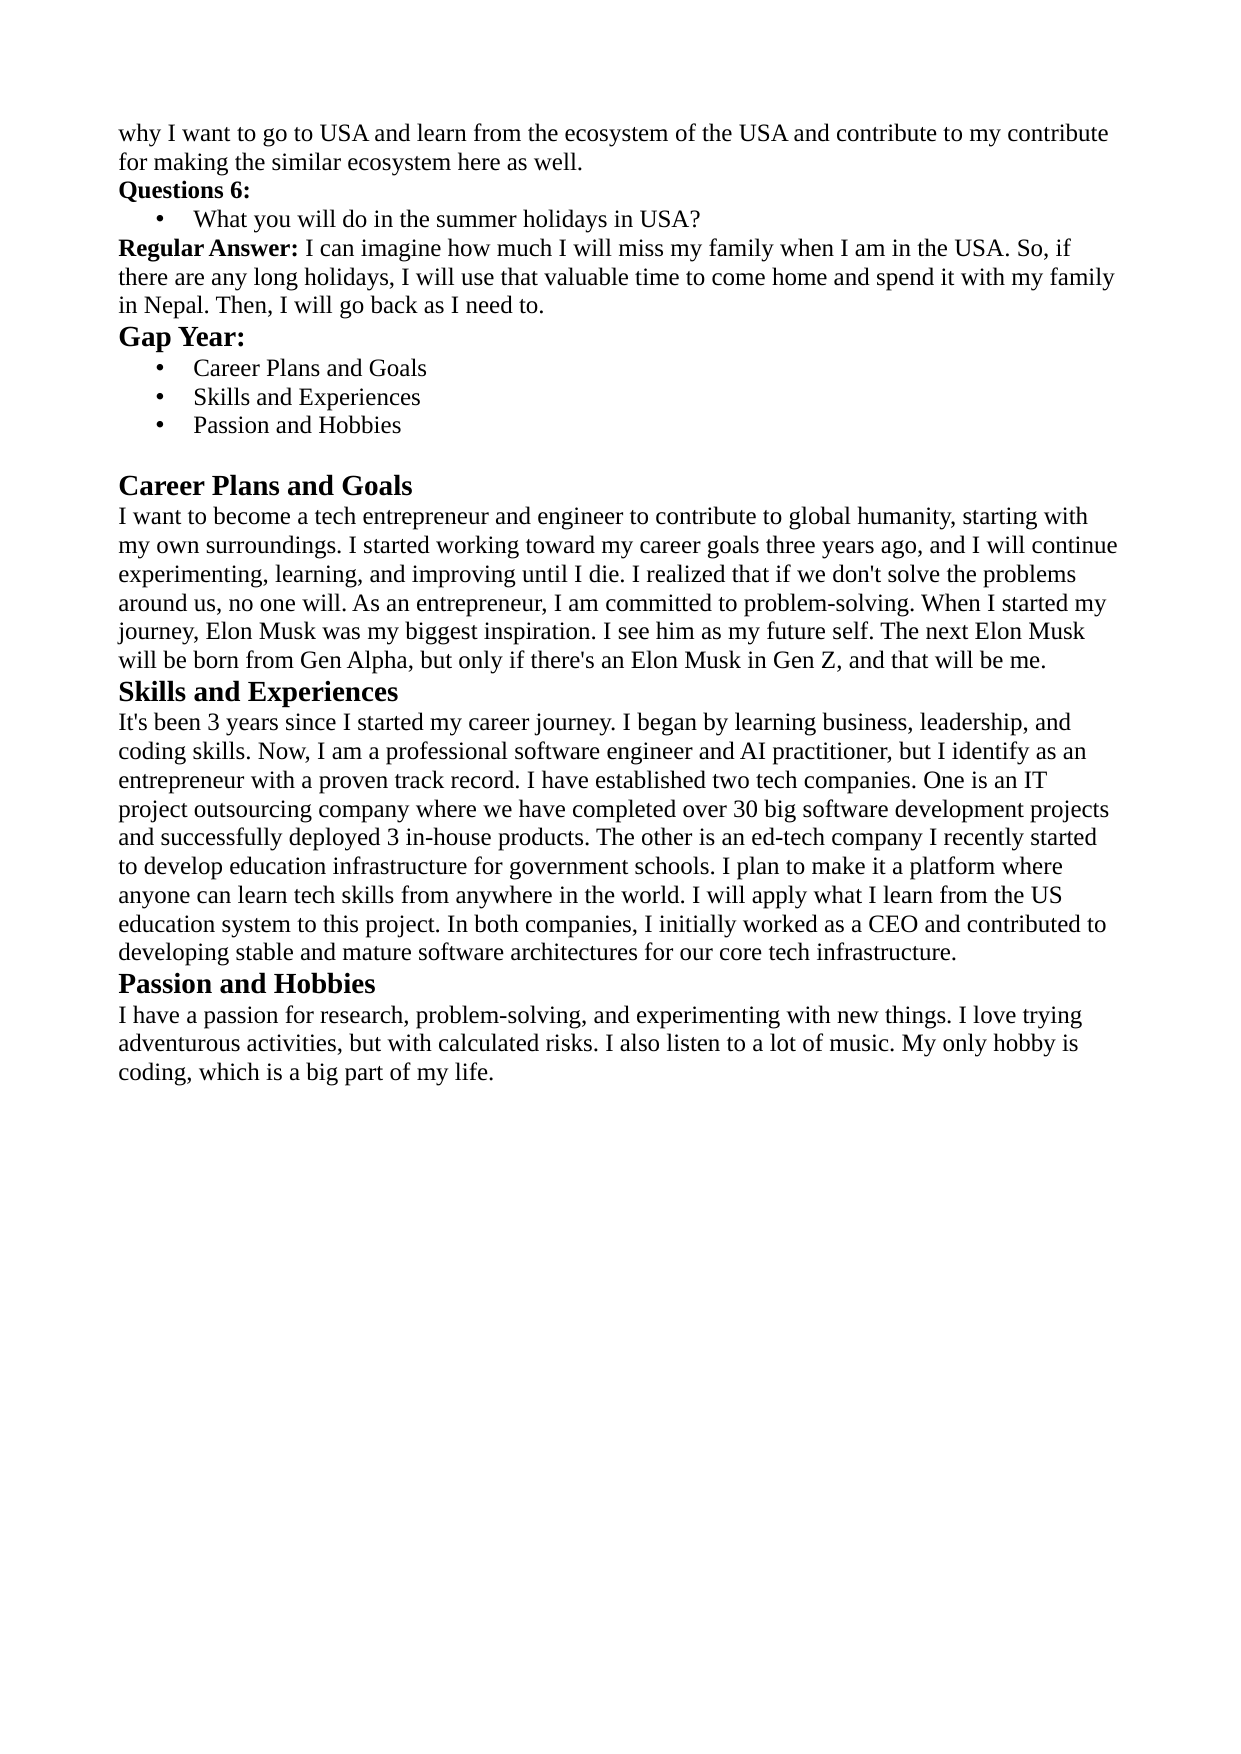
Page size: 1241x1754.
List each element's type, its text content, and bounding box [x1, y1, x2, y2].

text I have a passion for research, problem-solving, and experimenting with new things. I love trying adventurous activities, but with calculated risks. I also listen to a lot of music. My only hobby is coding, which is a big part of my life. [118, 1000, 1122, 1086]
text why I want to go to USA and learn from the ecosystem of the USA and contribute to my contribute for making the similar ecosystem here as well. [118, 118, 1122, 176]
text Questions 6: [118, 176, 1122, 204]
text Regular Answer: I can imagine how much I will miss my family when I am in the USA. So, if there are any long holidays, I will use that valuable time to come home and spend it with my family in Nepal. Then, I will go back as I need to. [118, 233, 1122, 319]
text Passion and Hobbies [118, 966, 1122, 1000]
text It's been 3 years since I started my career journey. I began by learning business, leadership, and coding skills. Now, I am a professional software engineer and AI practitioner, but I identify as an entrepreneur with a proven track record. I have established two tech companies. One is an IT project outsourcing company where we have completed over 30 big software development projects and successfully deployed 3 in-house products. The other is an ed-tech company I recently started to develop education infrastructure for government schools. I plan to make it a platform where anyone can learn tech skills from anywhere in the world. I will apply what I learn from the US education system to this project. In both companies, I initially worked as a CEO and contributed to developing stable and mature software architectures for our core tech infrastructure. [118, 707, 1122, 966]
list Career Plans and Goals [156, 353, 1122, 382]
list Skills and Experiences [156, 382, 1122, 410]
text Gap Year: [118, 319, 1122, 353]
text I want to become a tech entrepreneur and engineer to contribute to global humanity, starting with my own surroundings. I started working toward my career goals three years ago, and I will continue experimenting, learning, and improving until I die. I realized that if we don't solve the problems around us, no one will. As an entrepreneur, I am committed to problem-solving. When I started my journey, Elon Musk was my biggest inspiration. I see him as my future self. The next Elon Musk will be born from Gen Alpha, but only if there's an Elon Musk in Gen Z, and that will be me. [118, 501, 1122, 674]
text Skills and Experiences [118, 674, 1122, 707]
list Passion and Hobbies [156, 410, 1122, 439]
list What you will do in the summer holidays in USA? [156, 204, 1122, 233]
text Career Plans and Goals [118, 468, 1122, 501]
